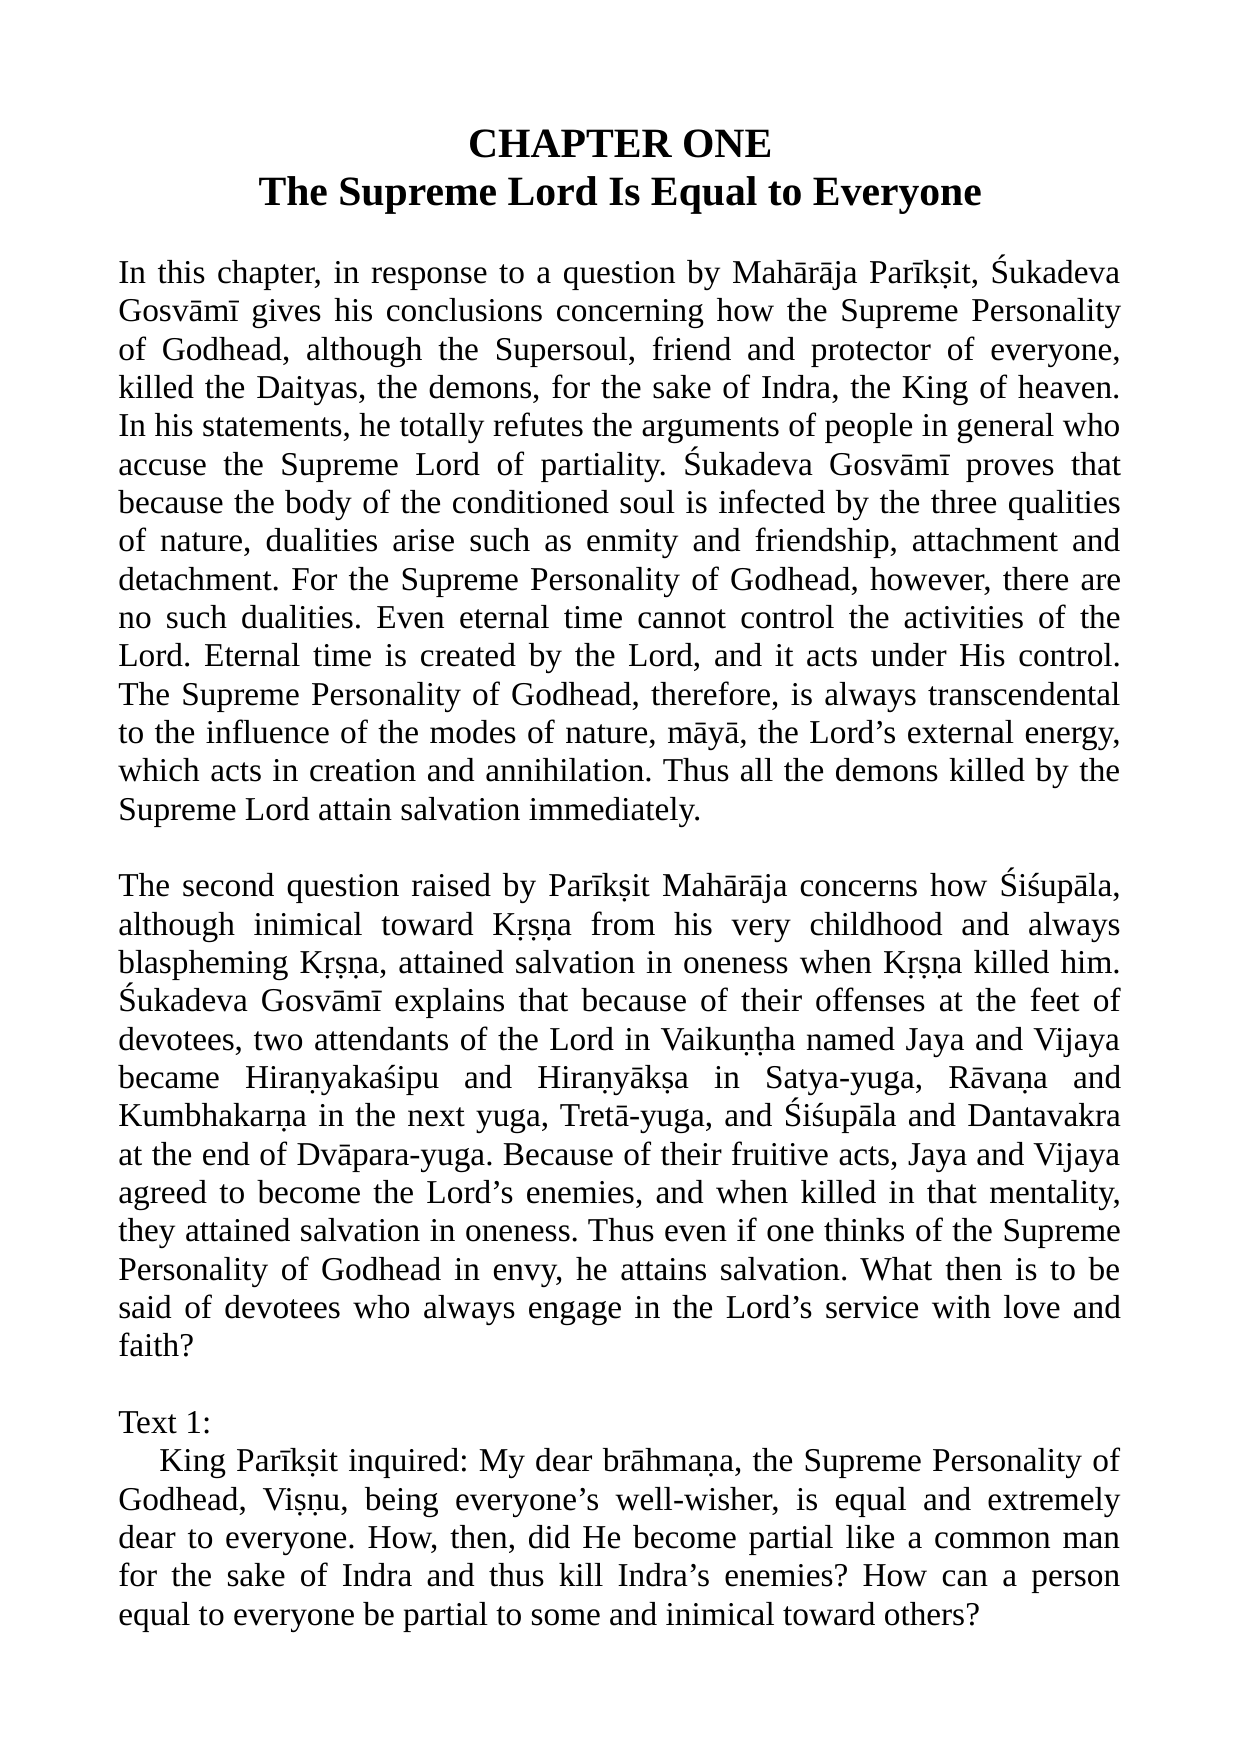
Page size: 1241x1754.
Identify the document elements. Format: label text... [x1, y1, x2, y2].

text CHAPTER ONE [118, 118, 1122, 166]
text King Parīkṣit inquired: My dear brāhmaṇa, the Supreme Personality of Godhead, Viṣṇu, being everyone’s well-wisher, is equal and extremely dear to everyone. How, then, did He become partial like a common man for the sake of Indra and thus kill Indra’s enemies? How can a person equal to everyone be partial to some and inimical toward others? [118, 1441, 1122, 1632]
text Text 1: [118, 1402, 1122, 1441]
text The Supreme Lord Is Equal to Everyone [118, 166, 1122, 214]
text In this chapter, in response to a question by Mahārāja Parīkṣit, Śukadeva Gosvāmī gives his conclusions concerning how the Supreme Personality of Godhead, although the Supersoul, friend and protector of everyone, killed the Daityas, the demons, for the sake of Indra, the King of heaven. In his statements, he totally refutes the arguments of people in general who accuse the Supreme Lord of partiality. Śukadeva Gosvāmī proves that because the body of the conditioned soul is infected by the three qualities of nature, dualities arise such as enmity and friendship, attachment and detachment. For the Supreme Personality of Godhead, however, there are no such dualities. Even eternal time cannot control the activities of the Lord. Eternal time is created by the Lord, and it acts under His control. The Supreme Personality of Godhead, therefore, is always transcendental to the influence of the modes of nature, māyā, the Lord’s external energy, which acts in creation and annihilation. Thus all the demons killed by the Supreme Lord attain salvation immediately. [118, 252, 1122, 827]
text The second question raised by Parīkṣit Mahārāja concerns how Śiśupāla, although inimical toward Kṛṣṇa from his very childhood and always blaspheming Kṛṣṇa, attained salvation in oneness when Kṛṣṇa killed him. Śukadeva Gosvāmī explains that because of their offenses at the feet of devotees, two attendants of the Lord in Vaikuṇṭha named Jaya and Vijaya became Hiraṇyakaśipu and Hiraṇyākṣa in Satya-yuga, Rāvaṇa and Kumbhakarṇa in the next yuga, Tretā-yuga, and Śiśupāla and Dantavakra at the end of Dvāpara-yuga. Because of their fruitive acts, Jaya and Vijaya agreed to become the Lord’s enemies, and when killed in that mentality, they attained salvation in oneness. Thus even if one thinks of the Supreme Personality of Godhead in envy, he attains salvation. What then is to be said of devotees who always engage in the Lord’s service with love and faith? [118, 866, 1122, 1364]
